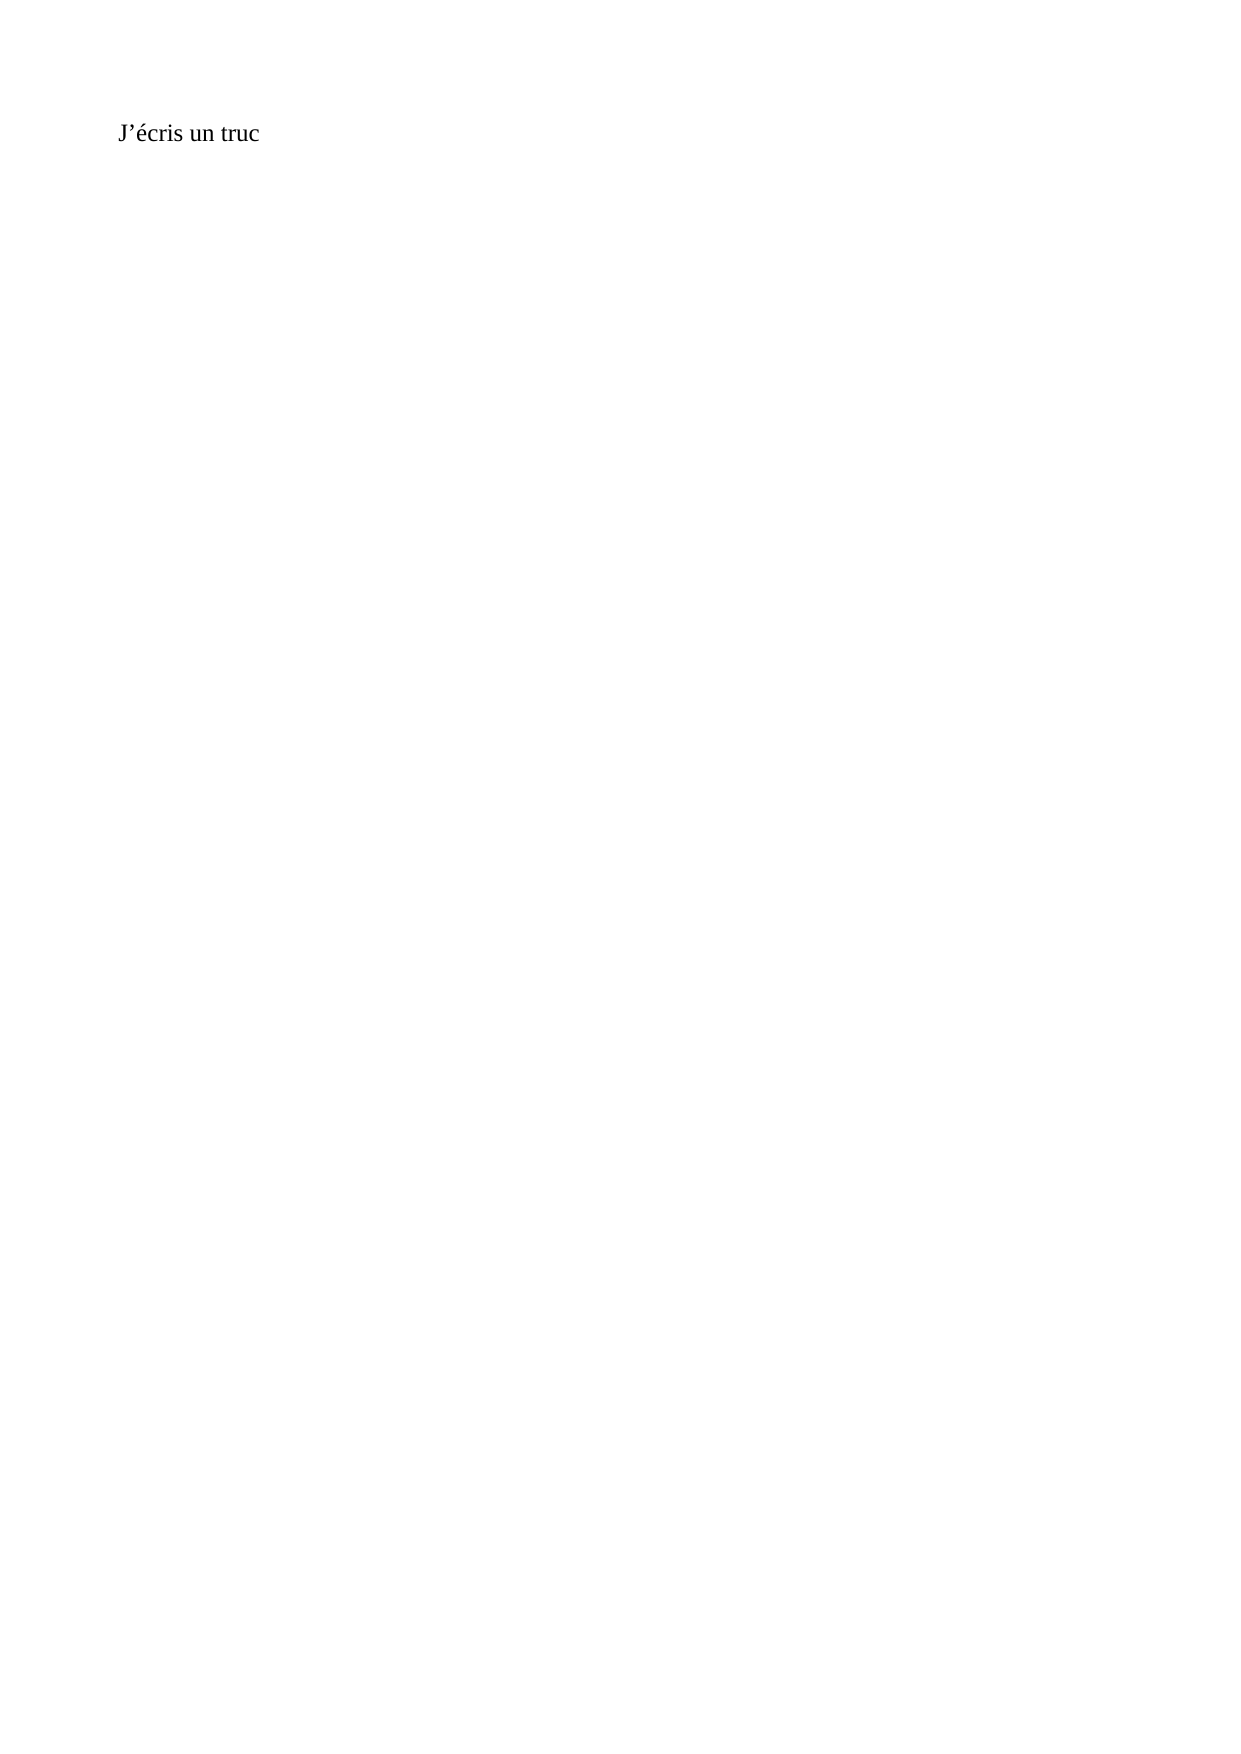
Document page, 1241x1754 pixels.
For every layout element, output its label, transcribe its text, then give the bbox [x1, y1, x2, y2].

text J’écris un truc [118, 118, 1122, 147]
